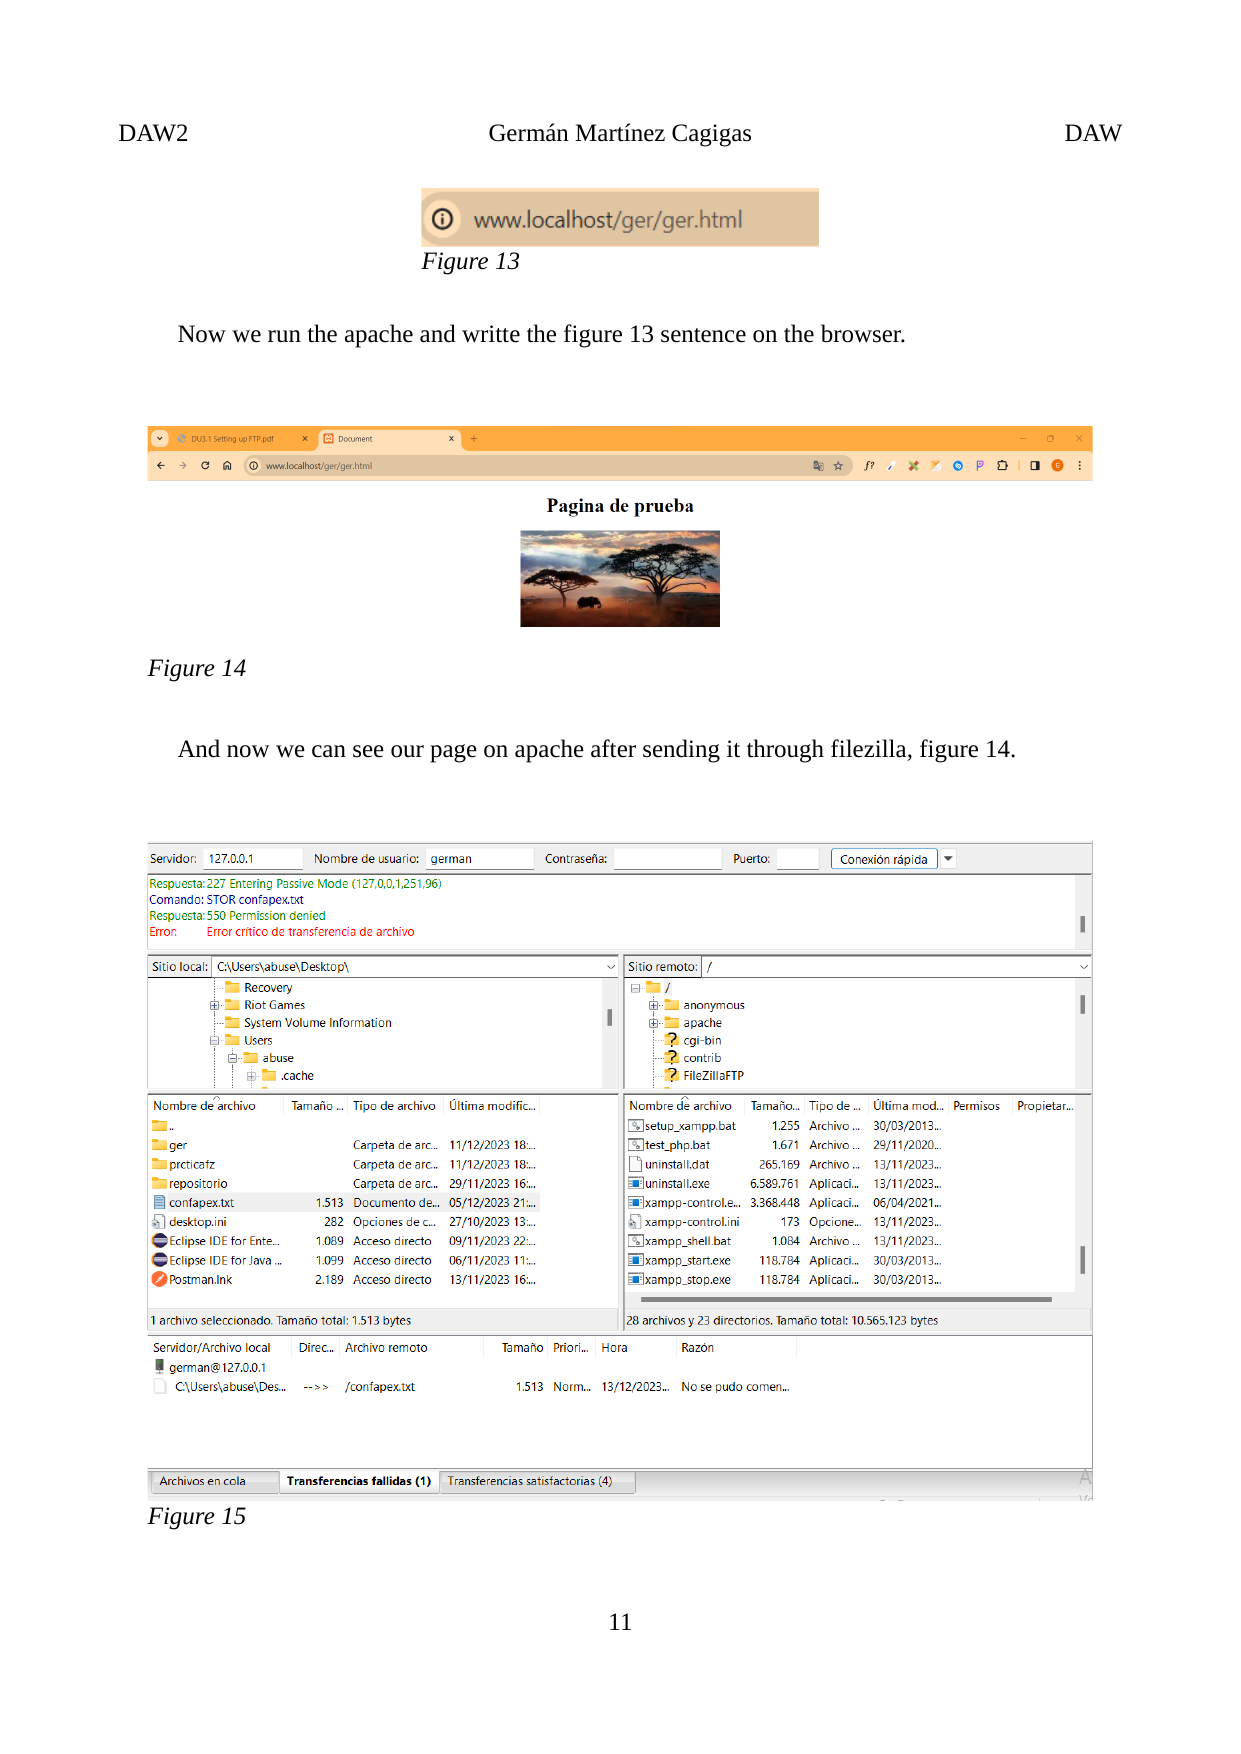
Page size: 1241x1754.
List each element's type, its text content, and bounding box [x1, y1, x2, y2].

picture [421, 188, 819, 247]
picture [147, 426, 1093, 654]
text Figure 14 [148, 654, 1093, 682]
text Figure 15 [148, 1501, 1093, 1530]
text And now we can see our page on apache after sending it through filezilla, figure 14. [177, 734, 1122, 763]
picture [147, 841, 1093, 1501]
text Now we run the apache and writte the figure 13 sentence on the browser. [177, 319, 1122, 348]
text Figure 13 [421, 247, 819, 275]
